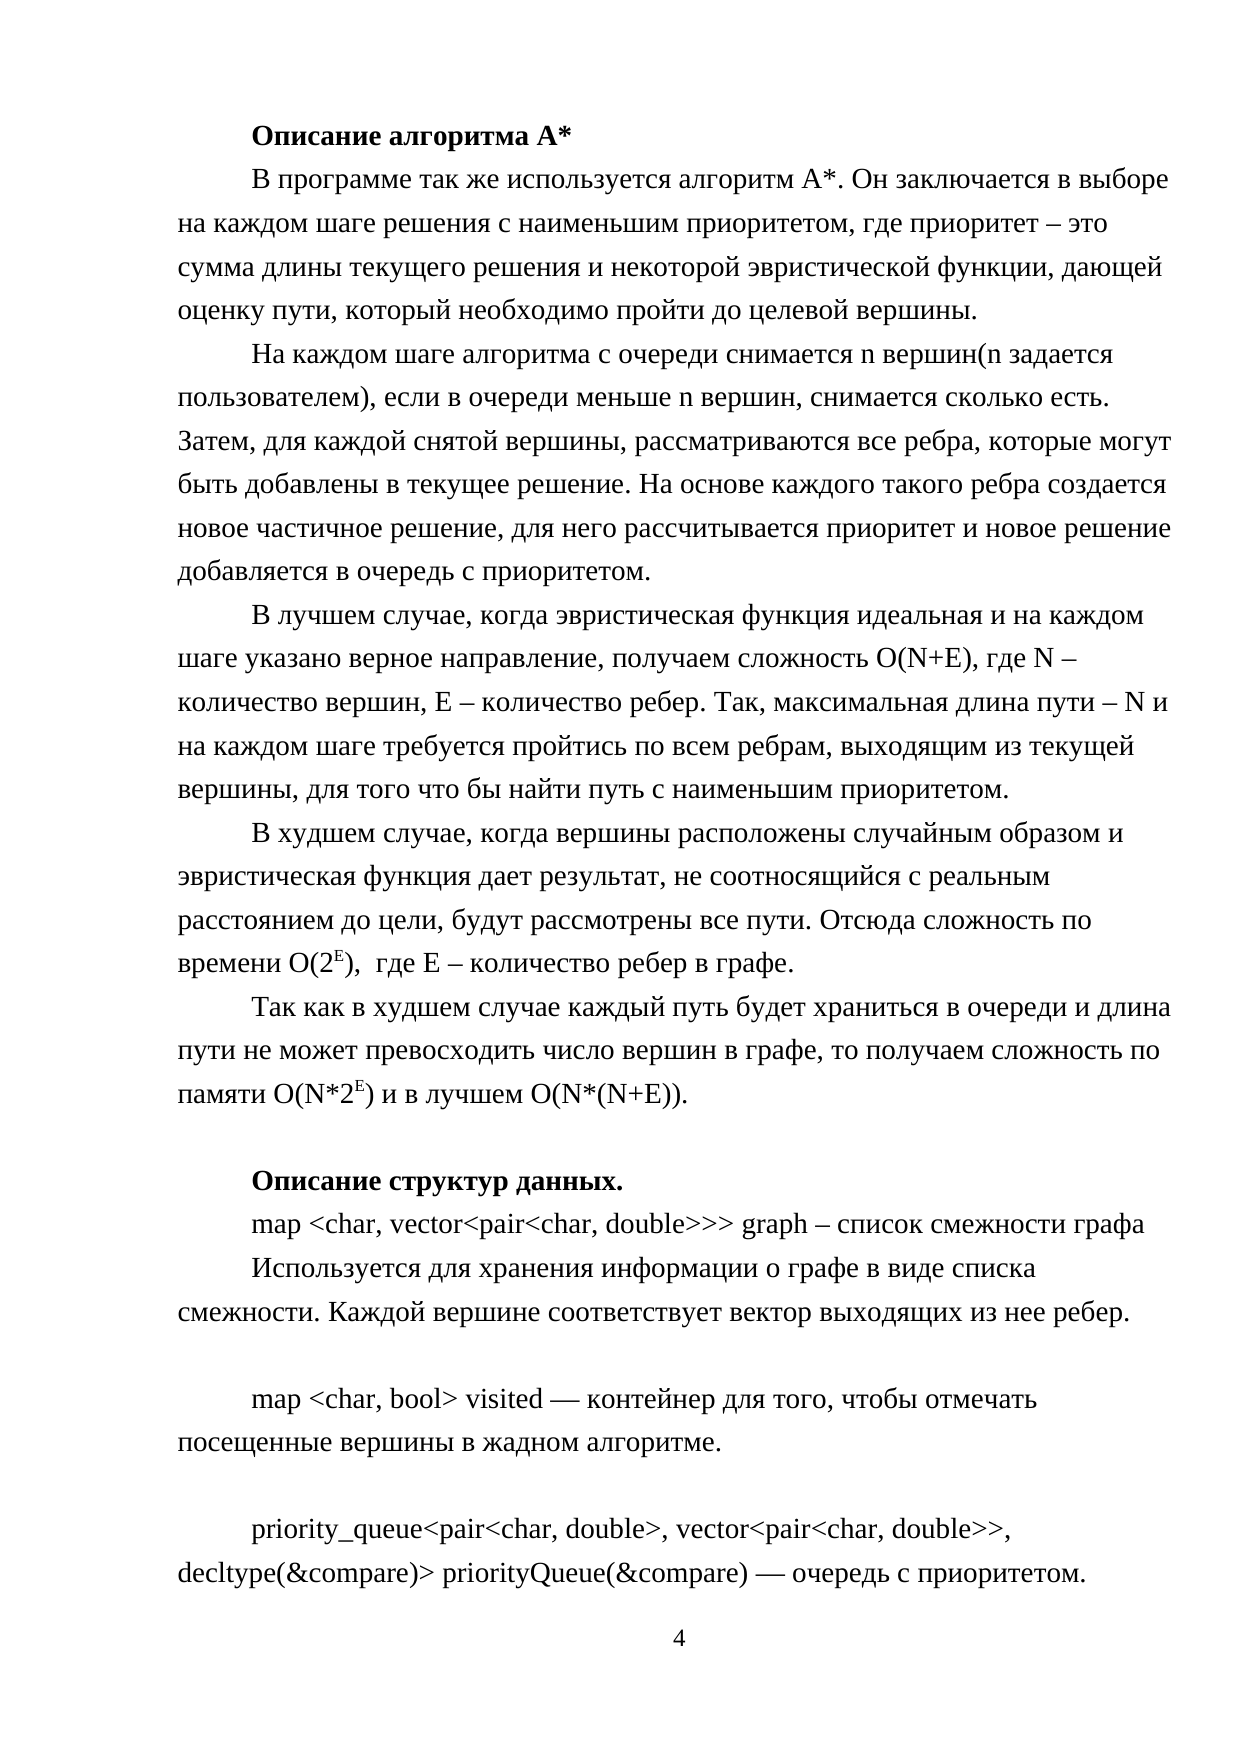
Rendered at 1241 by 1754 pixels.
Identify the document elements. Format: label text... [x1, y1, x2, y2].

text В программе так же используется алгоритм A*. Он заключается в выборе на каждом шаге решения с наименьшим приоритетом, где приоритет – это сумма длины текущего решения и некоторой эвристической функции, дающей оценку пути, который необходимо пройти до целевой вершины. [177, 162, 1181, 326]
text map <char, bool> visited — контейнер для того, чтобы отмечать посещенные вершины в жадном алгоритме. [177, 1381, 1181, 1458]
text map <char, vector<pair<char, double>>> graph – список смежности графа [177, 1207, 1181, 1240]
text В худшем случае, когда вершины расположены случайным образом и эвристическая функция дает результат, не соотносящийся с реальным расстоянием до цели, будут рассмотрены все пути. Отсюда сложность по времени O(2E), где E – количество ребер в графе. [177, 815, 1181, 979]
text Так как в худшем случае каждый путь будет храниться в очереди и длина пути не может превосходить число вершин в графе, то получаем сложность по памяти O(N*2E) и в лучшем O(N*(N+E)). [177, 989, 1181, 1109]
text Используется для хранения информации о графе в виде списка смежности. Каждой вершине соответствует вектор выходящих из нее ребер. [177, 1250, 1181, 1327]
text В лучшем случае, когда эвристическая функция идеальная и на каждом шаге указано верное направление, получаем сложность O(N+E), где N – количество вершин, E – количество ребер. Так, максимальная длина пути – N и на каждом шаге требуется пройтись по всем ребрам, выходящим из текущей вершины, для того что бы найти путь с наименьшим приоритетом. [177, 597, 1181, 805]
text Описание структур данных. [177, 1163, 1181, 1197]
text priority_queue<pair<char, double>, vector<pair<char, double>>, decltype(&compare)> priorityQueue(&compare) — очередь с приоритетом. [177, 1511, 1181, 1588]
text Описание алгоритма A* [177, 118, 1181, 152]
text На каждом шаге алгоритма с очереди снимается n вершин(n задается пользователем), если в очереди меньше n вершин, снимается сколько есть. Затем, для каждой снятой вершины, рассматриваются все ребра, которые могут быть добавлены в текущее решение. На основе каждого такого ребра создается новое частичное решение, для него рассчитывается приоритет и новое решение добавляется в очередь с приоритетом. [177, 336, 1181, 587]
